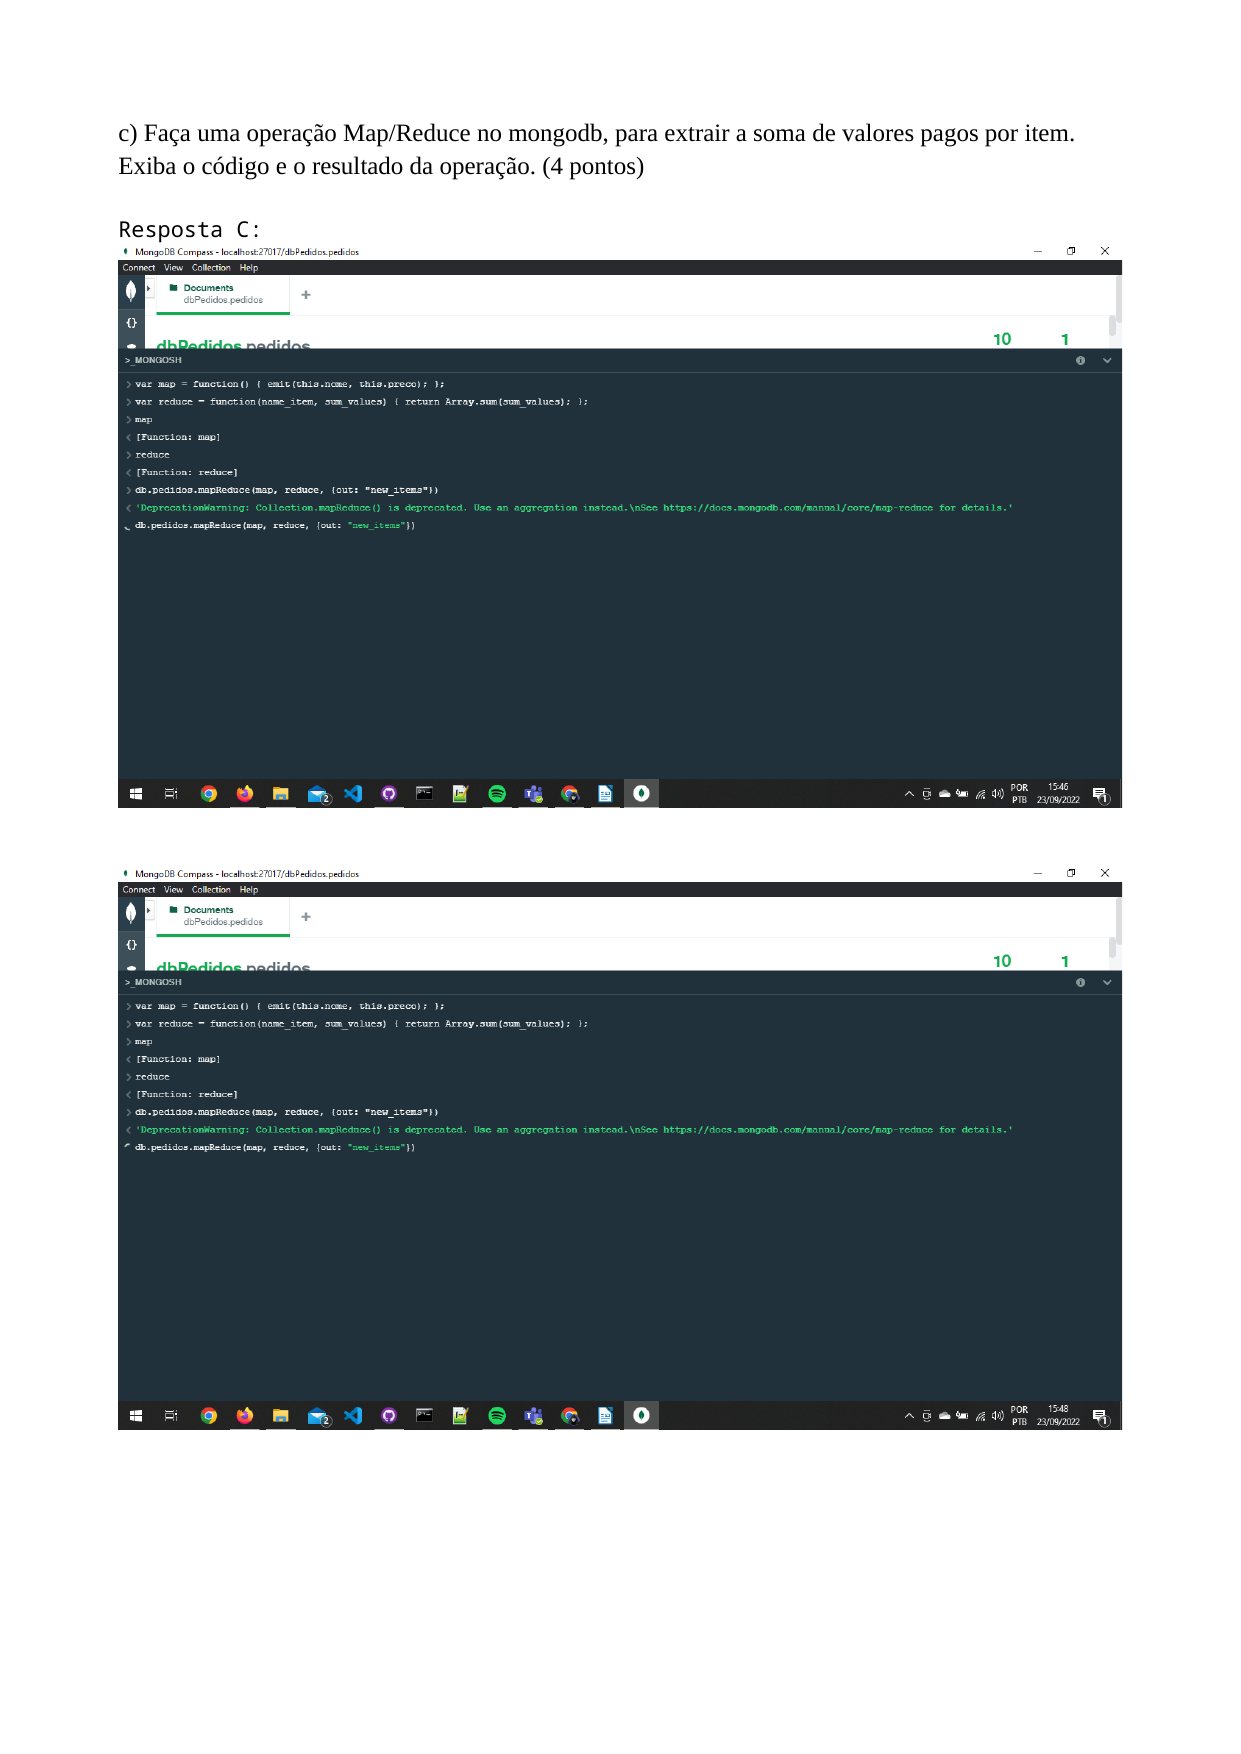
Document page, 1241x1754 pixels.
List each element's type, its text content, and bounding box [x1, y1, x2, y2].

picture [118, 865, 1123, 1430]
picture [118, 243, 1123, 808]
text c) Faça uma operação Map/Reduce no mongodb, para extrair a soma de valores pagos por item. Exiba o código e o resultado da operação. (4 pontos) [118, 118, 1122, 180]
text Resposta C: [118, 214, 1122, 243]
